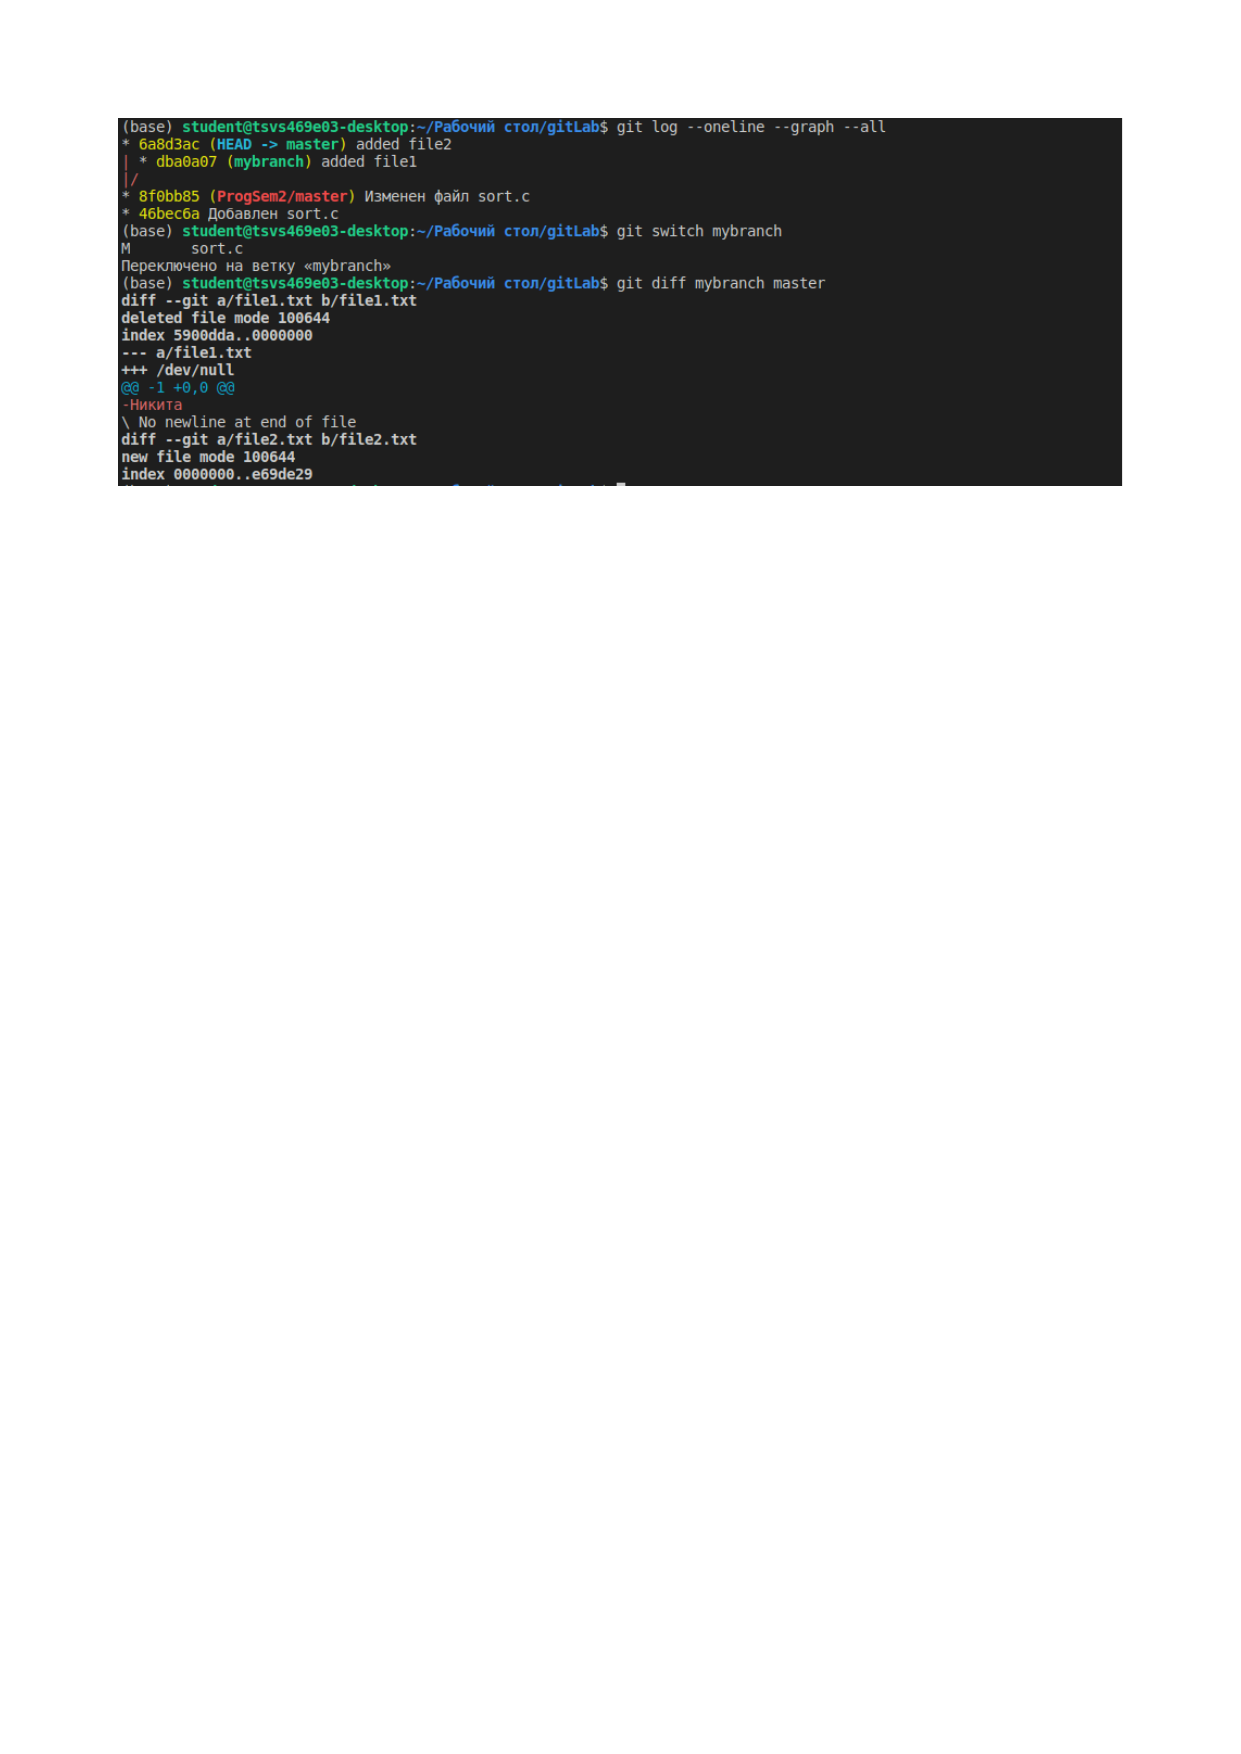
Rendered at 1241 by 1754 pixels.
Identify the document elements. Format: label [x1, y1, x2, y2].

picture [118, 118, 1123, 486]
